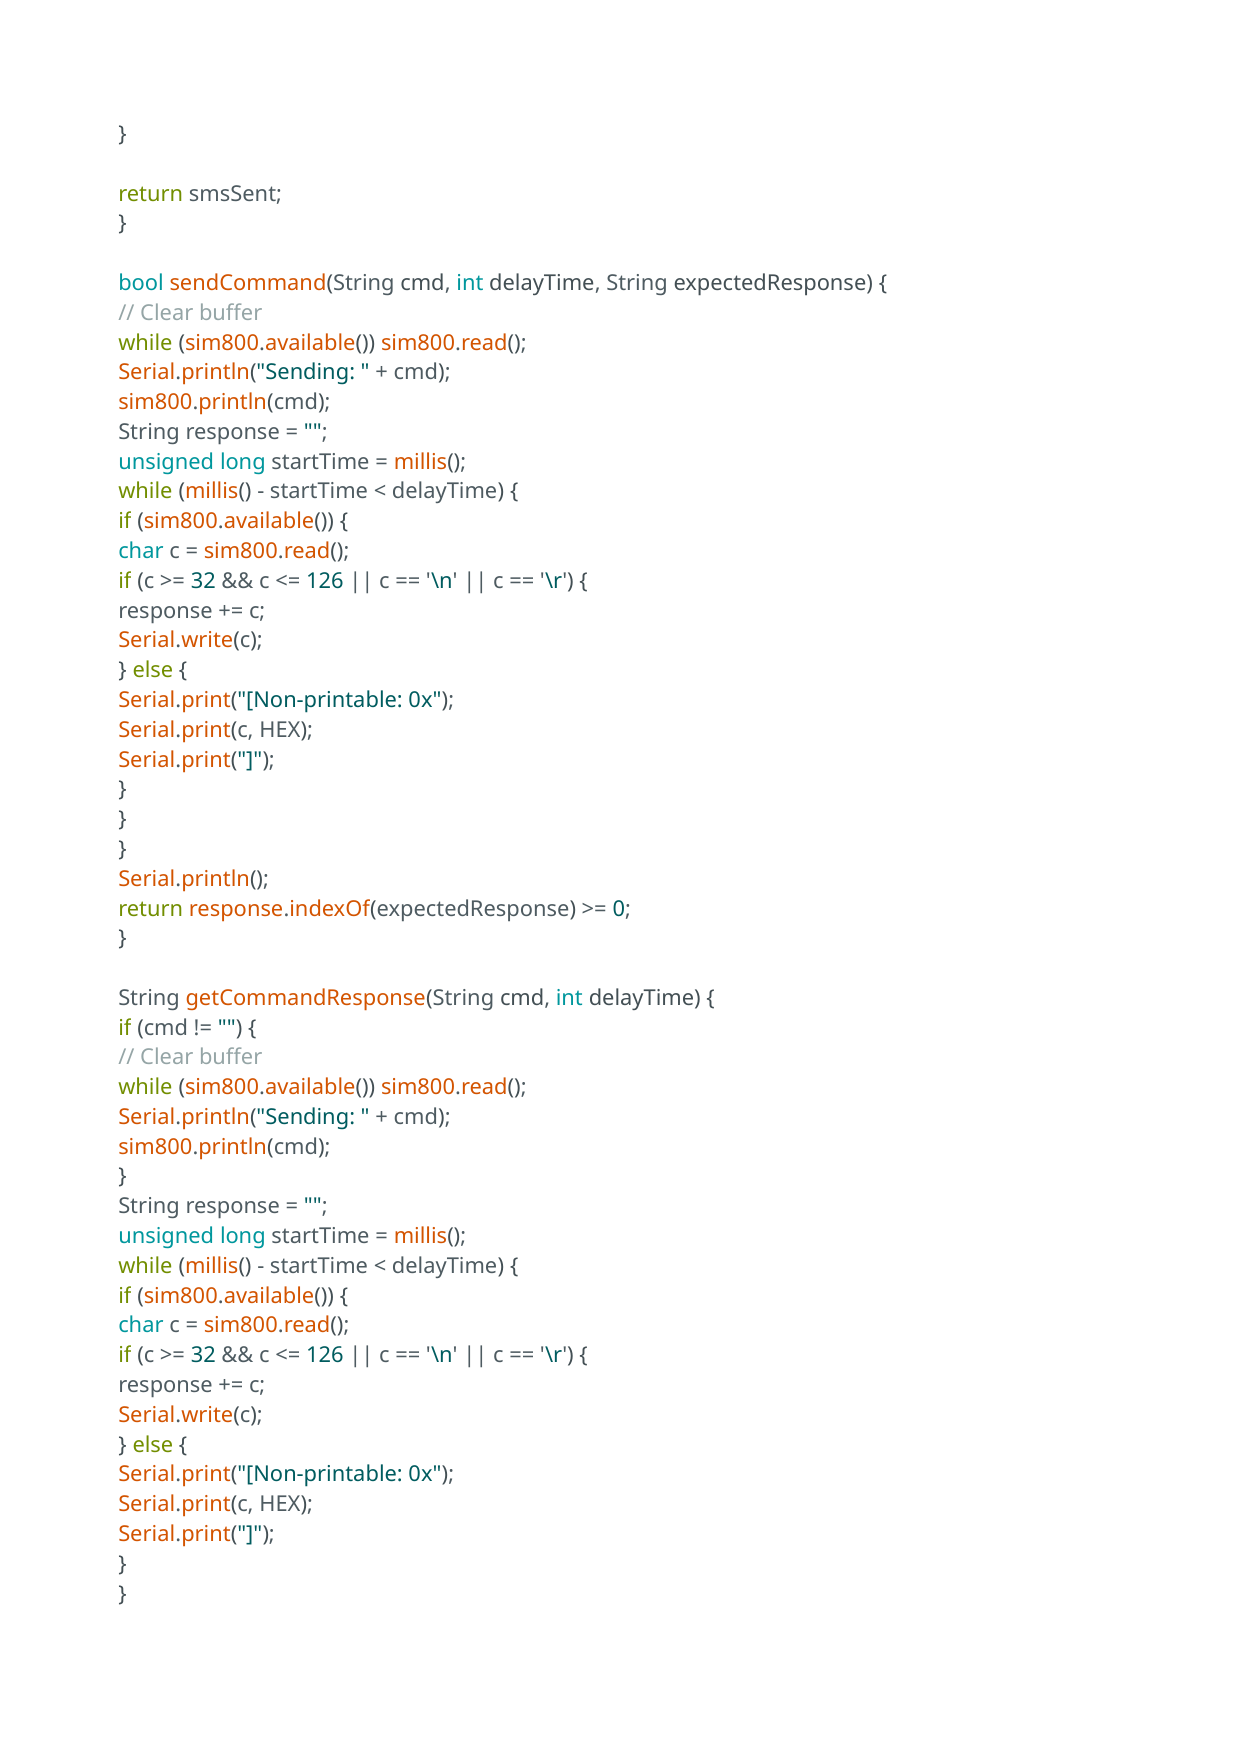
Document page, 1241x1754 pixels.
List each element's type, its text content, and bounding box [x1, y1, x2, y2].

text } [118, 773, 1122, 803]
text sim800.println(cmd); [118, 386, 1122, 416]
text Serial.print("[Non-printable: 0x"); [118, 1458, 1122, 1488]
text sim800.println(cmd); [118, 1131, 1122, 1161]
text } [118, 922, 1122, 952]
text while (sim800.available()) sim800.read(); [118, 1071, 1122, 1101]
text // Clear buffer [118, 1041, 1122, 1071]
text while (sim800.available()) sim800.read(); [118, 326, 1122, 356]
text if (c >= 32 && c <= 126 || c == '\n' || c == '\r') { [118, 565, 1122, 594]
text response += c; [118, 1369, 1122, 1399]
text } [118, 1548, 1122, 1578]
text Serial.print("[Non-printable: 0x"); [118, 684, 1122, 714]
text Serial.print("]"); [118, 743, 1122, 773]
text return smsSent; [118, 178, 1122, 207]
text if (sim800.available()) { [118, 1280, 1122, 1309]
text while (millis() - startTime < delayTime) { [118, 475, 1122, 505]
text } [118, 207, 1122, 237]
text String getCommandResponse(String cmd, int delayTime) { [118, 982, 1122, 1012]
text } [118, 1161, 1122, 1190]
text Serial.print(c, HEX); [118, 714, 1122, 743]
text Serial.println("Sending: " + cmd); [118, 1101, 1122, 1131]
text bool sendCommand(String cmd, int delayTime, String expectedResponse) { [118, 267, 1122, 297]
text char c = sim800.read(); [118, 535, 1122, 565]
text } [118, 803, 1122, 833]
text Serial.write(c); [118, 624, 1122, 654]
text Serial.println("Sending: " + cmd); [118, 356, 1122, 386]
text return response.indexOf(expectedResponse) >= 0; [118, 892, 1122, 922]
text String response = ""; [118, 416, 1122, 446]
text unsigned long startTime = millis(); [118, 1220, 1122, 1250]
text char c = sim800.read(); [118, 1309, 1122, 1339]
text Serial.print(c, HEX); [118, 1488, 1122, 1518]
text } else { [118, 654, 1122, 684]
text if (cmd != "") { [118, 1012, 1122, 1041]
text Serial.println(); [118, 863, 1122, 892]
text Serial.print("]"); [118, 1518, 1122, 1548]
text } [118, 118, 1122, 148]
text } else { [118, 1429, 1122, 1458]
text while (millis() - startTime < delayTime) { [118, 1250, 1122, 1280]
text String response = ""; [118, 1190, 1122, 1220]
text if (sim800.available()) { [118, 505, 1122, 535]
text Serial.write(c); [118, 1399, 1122, 1429]
text // Clear buffer [118, 297, 1122, 326]
text if (c >= 32 && c <= 126 || c == '\n' || c == '\r') { [118, 1339, 1122, 1369]
text } [118, 1578, 1122, 1607]
text response += c; [118, 594, 1122, 624]
text } [118, 833, 1122, 863]
text unsigned long startTime = millis(); [118, 446, 1122, 475]
